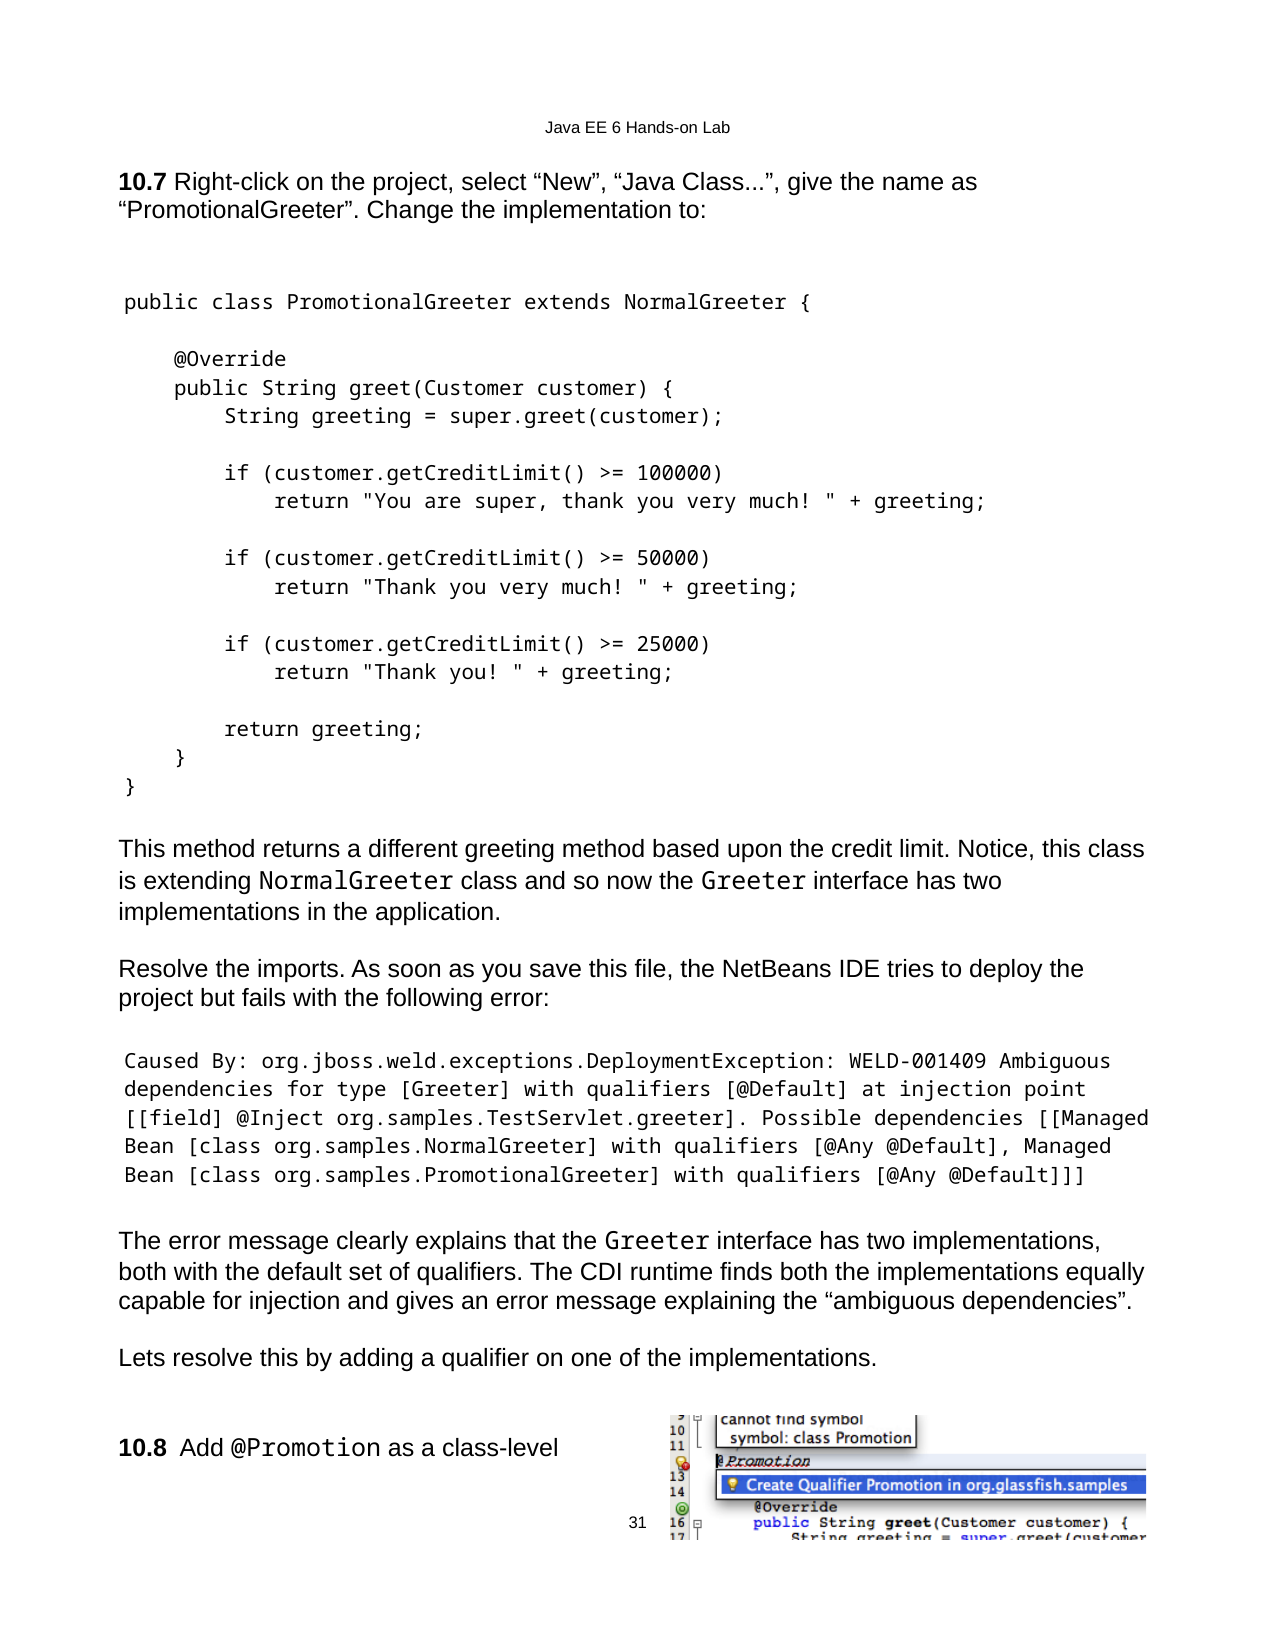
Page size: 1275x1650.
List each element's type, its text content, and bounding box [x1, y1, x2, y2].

text This method returns a different greeting method based upon the credit limit. Notice, this class is extending NormalGreeter class and so now the Greeter interface has two implementations in the application. [118, 805, 1157, 925]
text Lets resolve this by adding a qualifier on one of the implementations. [118, 1343, 1157, 1372]
text The error message clearly explains that the Greeter interface has two implementations, both with the default set of qualifiers. The CDI runtime finds both the implementations equally capable for injection and gives an error message explaining the “ambiguous dependencies”. [118, 1194, 1157, 1314]
table_header public class PromotionalGreeter extends NormalGreeter { @Override public String greet(Customer customer) { String greeting = super.greet(customer); if (customer.getCreditLimit() >= 100000) return "You are super, thank you very much! " + greeting; if (customer.getCreditLimit() >= 50000) return "Thank you very much! " + greeting; if (customer.getCreditLimit() >= 25000) return "Thank you! " + greeting; return greeting; } } [118, 282, 1157, 805]
text Resolve the imports. As soon as you save this file, the NetBeans IDE tries to deploy the project but fails with the following error: [118, 954, 1157, 1012]
text 10.8 Add @Promotion as a class-level [118, 1429, 670, 1463]
picture [670, 1415, 1147, 1540]
table_header Caused By: org.jboss.weld.exceptions.DeploymentException: WELD-001409 Ambiguous dependencies for type [Greeter] with qualifiers [@Default] at injection point [[field] @Inject org.samples.TestServlet.greeter]. Possible dependencies [[Managed Bean [class org.samples.NormalGreeter] with qualifiers [@Any @Default], Managed Bean [class org.samples.PromotionalGreeter] with qualifiers [@Any @Default]]] [118, 1040, 1157, 1194]
text 10.7 Right-click on the project, select “New”, “Java Class...”, give the name as “PromotionalGreeter”. Change the implementation to: [118, 167, 1157, 282]
